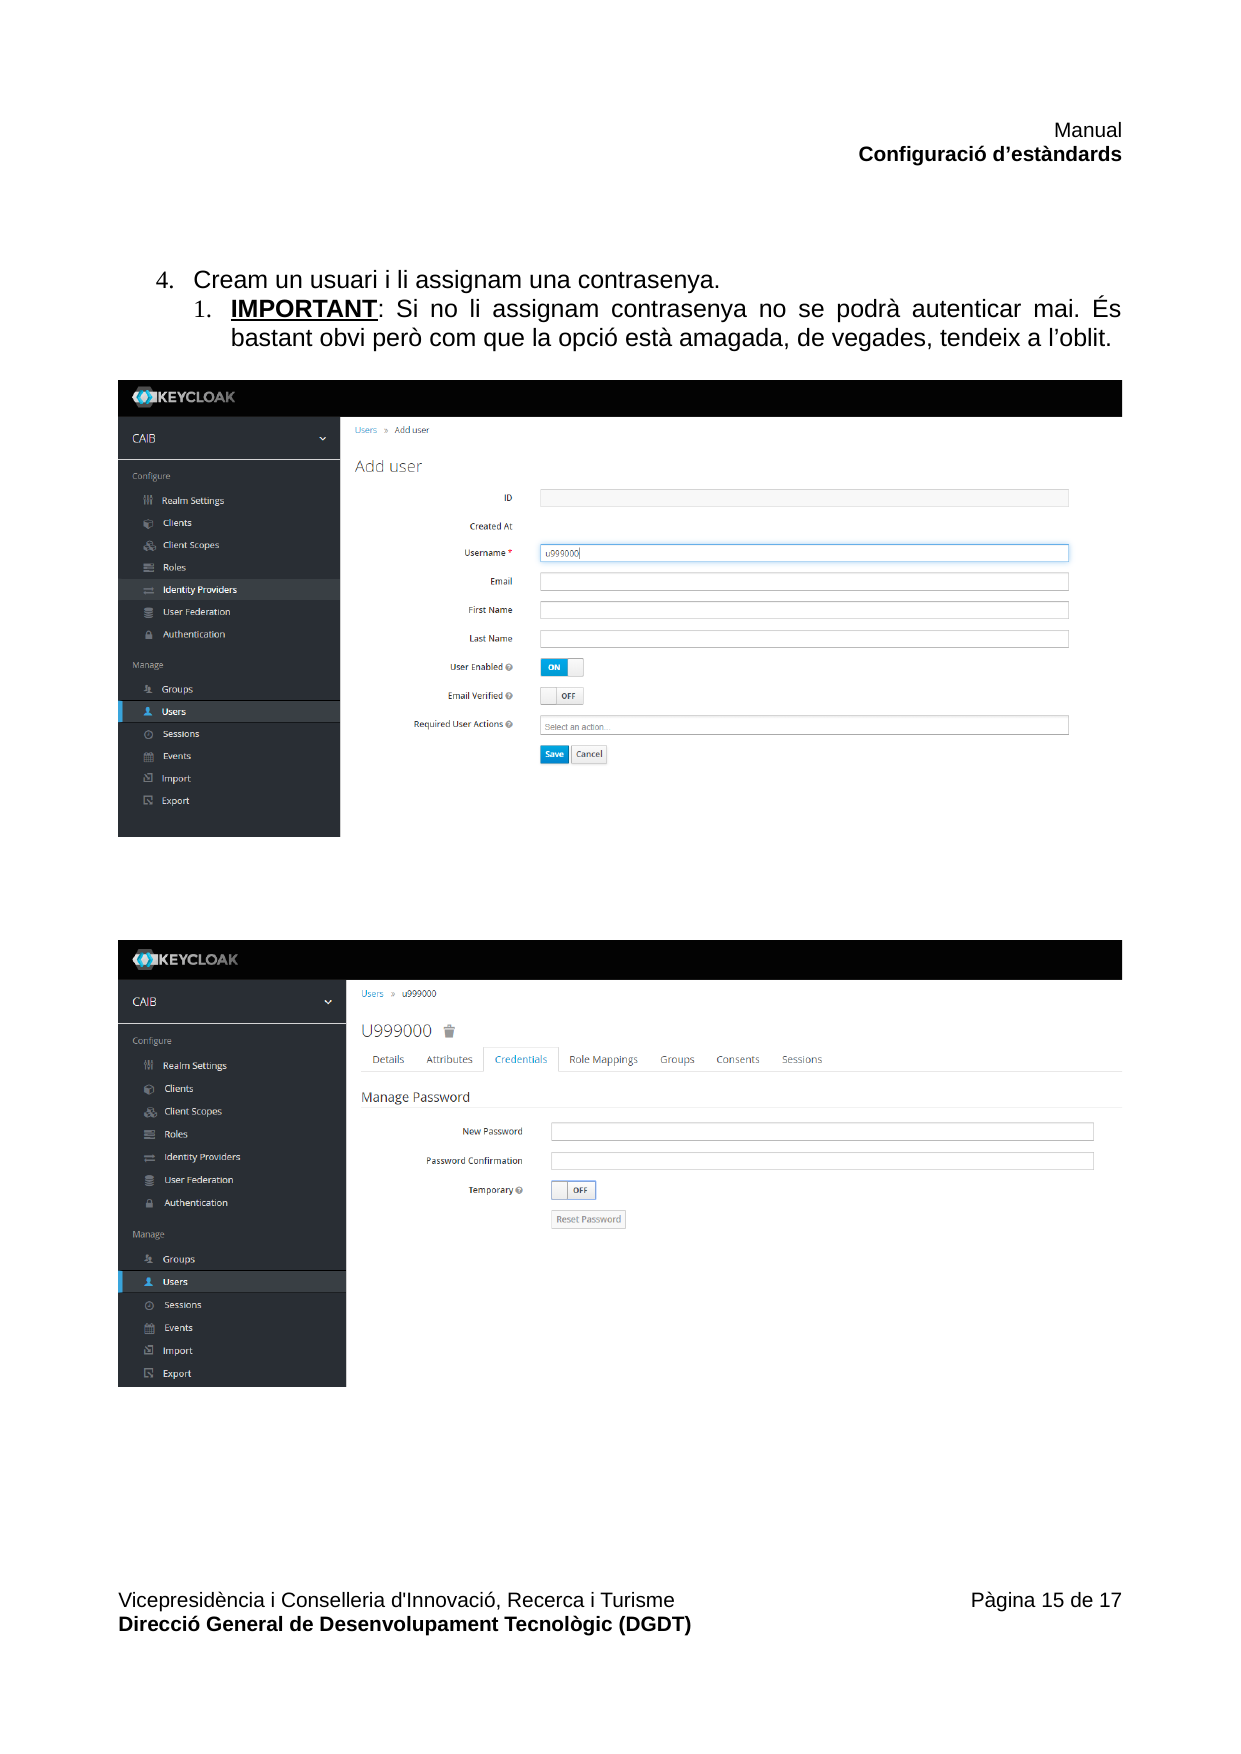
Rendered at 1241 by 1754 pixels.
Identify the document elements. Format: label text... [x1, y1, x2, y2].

list Cream un usuari i li assignam una contrasenya. [156, 266, 1122, 294]
list [156, 196, 1122, 253]
list IMPORTANT: Si no li assignam contrasenya no se podrà autenticar mai. És bastant obvi però com que la opció està amagada, de vegades, tendeix a l’oblit. [193, 294, 1122, 352]
picture [118, 380, 1123, 837]
picture [118, 940, 1123, 1387]
